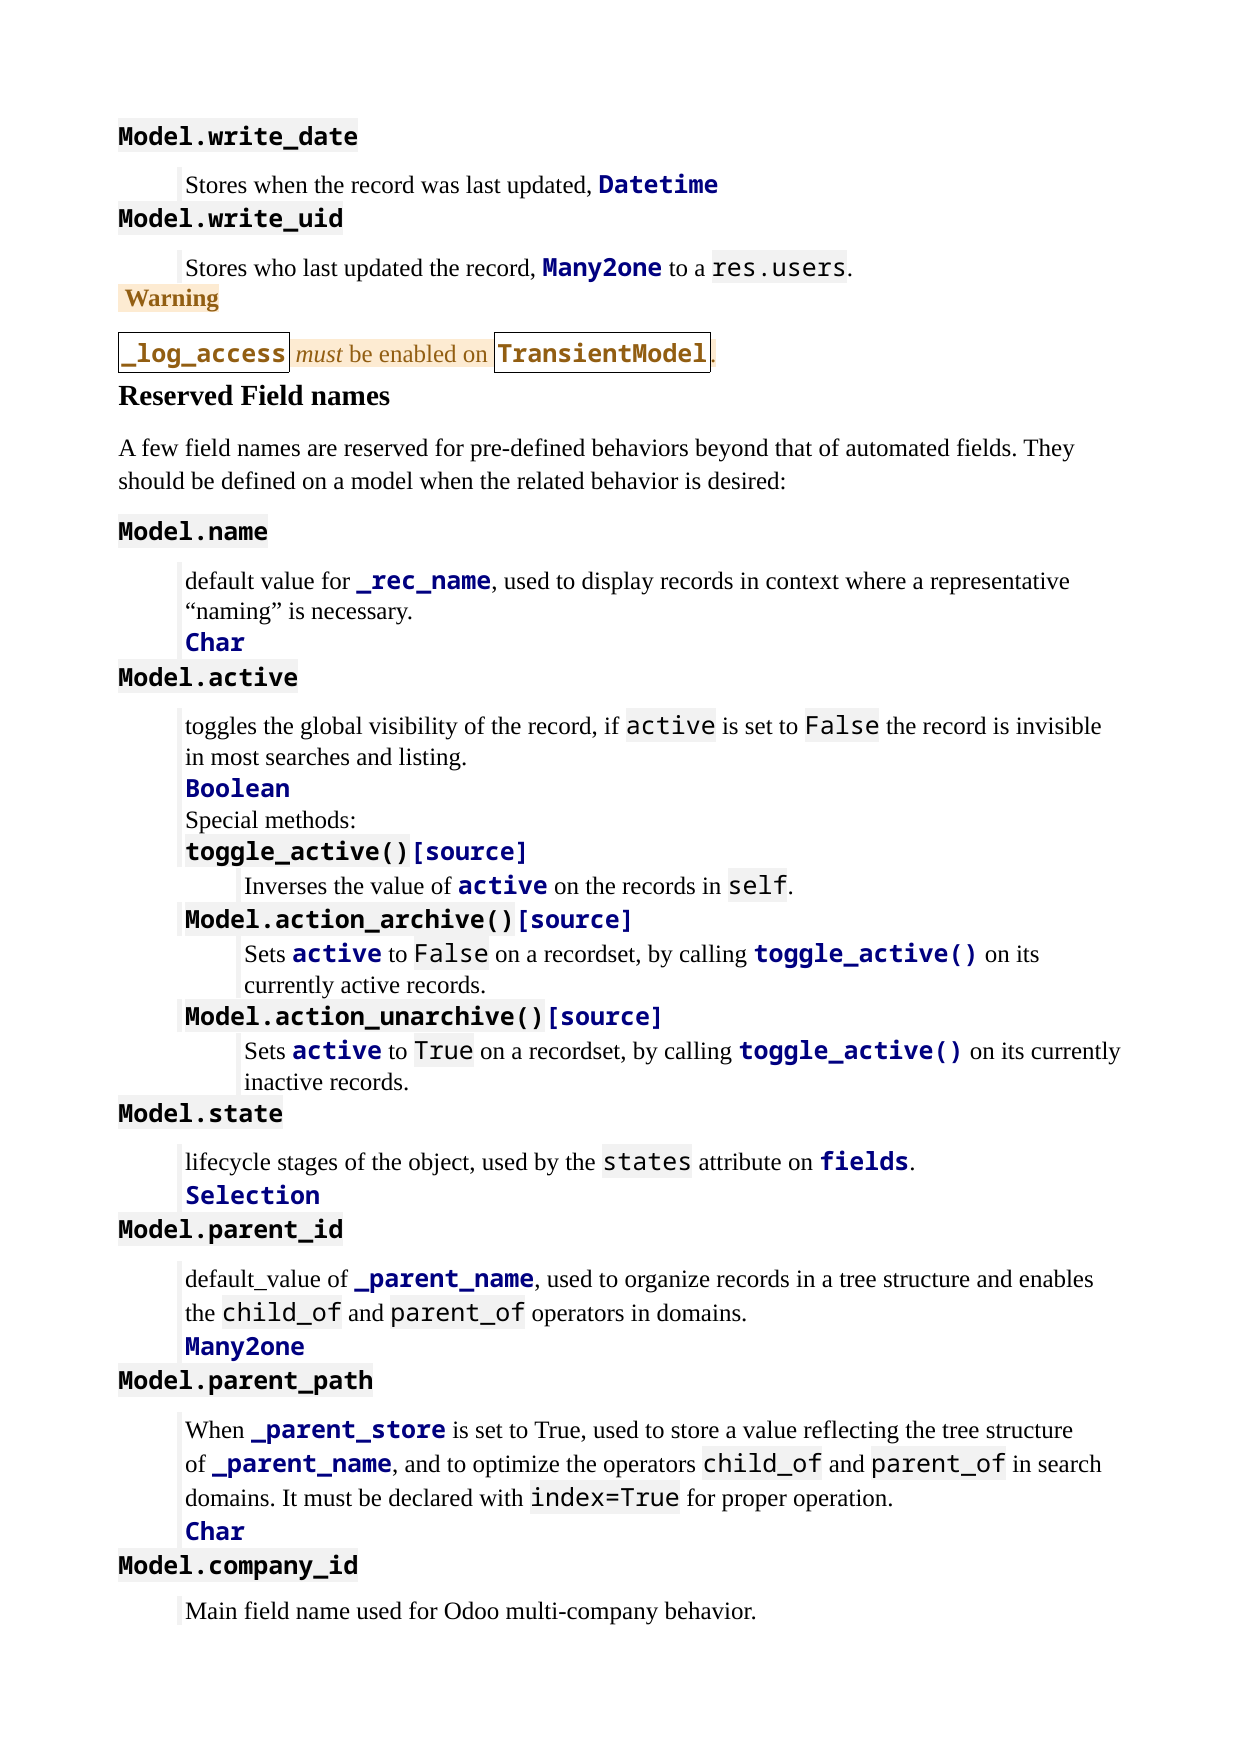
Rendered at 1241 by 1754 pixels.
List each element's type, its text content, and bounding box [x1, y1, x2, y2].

subtitle Model.parent_path [118, 1363, 1122, 1397]
list toggles the global visibility of the record, if active is set to False the record is invisible in most searches and listing. [182, 708, 1122, 771]
list Boolean [182, 771, 1122, 805]
subtitle Reserved Field names [118, 378, 1122, 412]
subtitle Model.name [118, 514, 1122, 548]
list Stores who last updated the record, Many2one to a res.users. [177, 249, 1122, 283]
list Special methods: [182, 805, 1122, 833]
list default_value of _parent_name, used to organize records in a tree structure and enables the child_of and parent_of operators in domains. [182, 1261, 1122, 1329]
list default value for _rec_name, used to display records in context where a representative “naming” is necessary. [182, 562, 1122, 625]
text Warning [118, 283, 1122, 312]
subtitle Model.parent_id [118, 1212, 1122, 1246]
list Sets active to False on a recordset, by calling toggle_active() on its currently active records. [241, 936, 1122, 998]
text A few field names are reserved for pre-defined behaviors beyond that of automated fields. They should be defined on a model when the related behavior is desired: [118, 433, 1122, 495]
text _log_access [119, 333, 289, 372]
list When _parent_store is set to True, used to store a value reflecting the tree structure of _parent_name, and to optimize the operators child_of and parent_of in search domains. It must be declared with index=True for proper operation. [182, 1412, 1122, 1514]
list lifecycle stages of the object, used by the states attribute on fields. [182, 1144, 1122, 1178]
subtitle Model.write_date [118, 118, 1122, 152]
subtitle Model.action_archive()[source] [182, 902, 1122, 936]
text TransientModel [495, 333, 710, 372]
list Stores when the record was last updated, Datetime [182, 167, 1122, 201]
list Inverses the value of active on the records in self. [236, 867, 1122, 902]
subtitle Model.action_unarchive()[source] [177, 998, 1122, 1032]
text must be enabled on [290, 332, 494, 372]
list Sets active to True on a recordset, by calling toggle_active() on its currently inactive records. [236, 1032, 1122, 1095]
subtitle Model.company_id [118, 1548, 1122, 1582]
subtitle Model.active [118, 659, 1122, 693]
list Char [182, 625, 1122, 659]
list Many2one [182, 1329, 1122, 1363]
list Char [182, 1514, 1122, 1548]
list Selection [182, 1178, 1122, 1212]
subtitle Model.state [118, 1095, 1122, 1129]
text . [711, 332, 1122, 372]
list Main field name used for Odoo multi-company behavior. [182, 1596, 1122, 1625]
subtitle toggle_active()[source] [182, 833, 1122, 867]
subtitle Model.write_uid [118, 201, 1122, 235]
